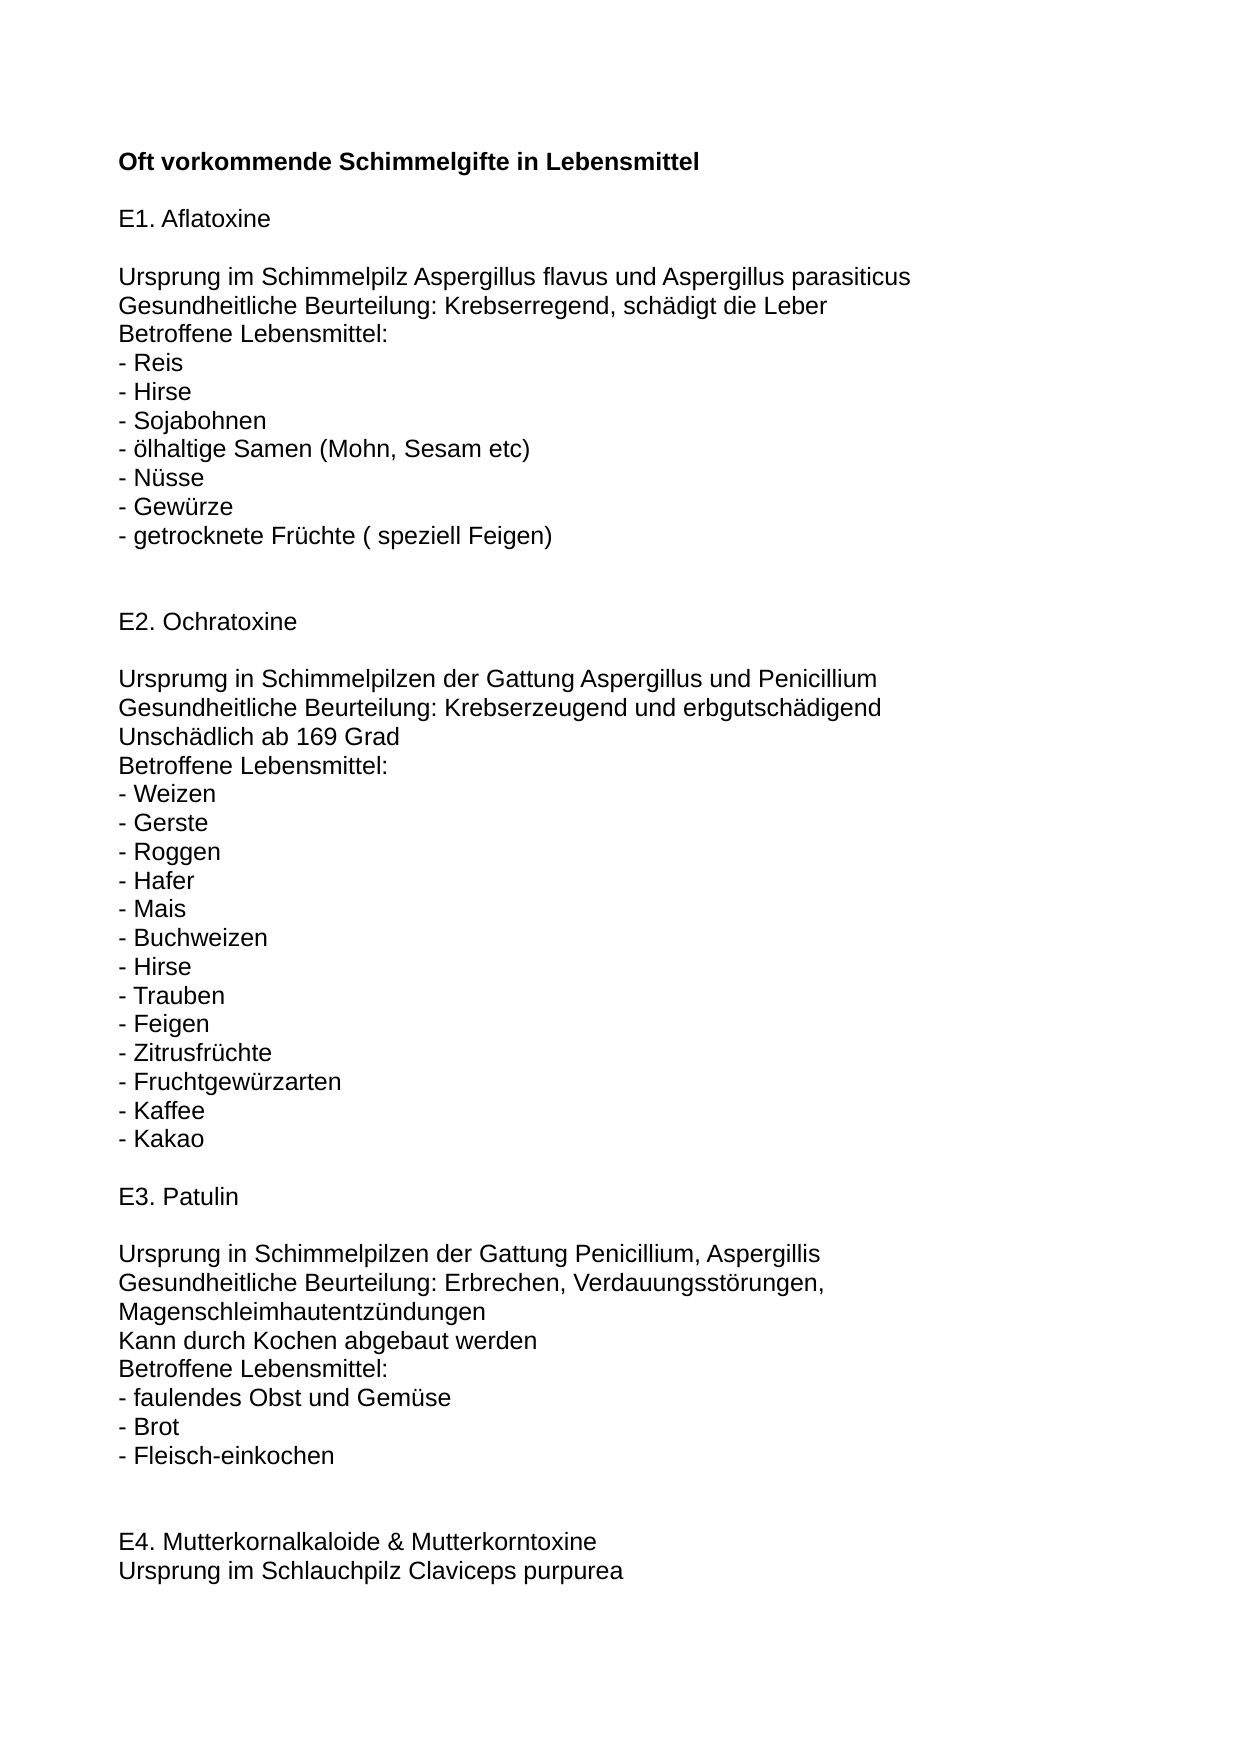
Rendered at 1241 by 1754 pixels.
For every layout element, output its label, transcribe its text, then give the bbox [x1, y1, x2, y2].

text - getrocknete Früchte ( speziell Feigen) [118, 521, 1122, 549]
text - ölhaltige Samen (Mohn, Sesam etc) [118, 434, 1122, 463]
text - Reis [118, 348, 1122, 377]
text - Kaffee [118, 1096, 1122, 1124]
text - Gewürze [118, 492, 1122, 521]
text - Hirse [118, 377, 1122, 406]
text - Mais [118, 894, 1122, 923]
text E1. Aflatoxine [118, 204, 1122, 233]
text - Hafer [118, 866, 1122, 894]
text Oft vorkommende Schimmelgifte in Lebensmittel [118, 147, 1122, 176]
text Gesundheitliche Beurteilung: Erbrechen, Verdauungsstörungen, Magenschleimhautentzündungen [118, 1268, 1122, 1326]
text Unschädlich ab 169 Grad [118, 722, 1122, 751]
text - Hirse [118, 952, 1122, 981]
text Ursprung im Schlauchpilz Claviceps purpurea [118, 1556, 1122, 1584]
text E3. Patulin [118, 1182, 1122, 1211]
text - Gerste [118, 808, 1122, 837]
text E4. Mutterkornalkaloide & Mutterkorntoxine [118, 1527, 1122, 1556]
text - Nüsse [118, 463, 1122, 492]
text - Sojabohnen [118, 406, 1122, 434]
text - Fleisch-einkochen [118, 1441, 1122, 1469]
text - Fruchtgewürzarten [118, 1067, 1122, 1096]
text - Roggen [118, 837, 1122, 866]
text - Kakao [118, 1124, 1122, 1153]
text - Zitrusfrüchte [118, 1038, 1122, 1067]
text E2. Ochratoxine [118, 607, 1122, 636]
text Betroffene Lebensmittel: [118, 751, 1122, 779]
text - Weizen [118, 779, 1122, 808]
text - Brot [118, 1412, 1122, 1441]
text Gesundheitliche Beurteilung: Krebserregend, schädigt die Leber [118, 291, 1122, 319]
text Ursprung in Schimmelpilzen der Gattung Penicillium, Aspergillis [118, 1239, 1122, 1268]
text - Feigen [118, 1009, 1122, 1038]
text Ursprung im Schimmelpilz Aspergillus flavus und Aspergillus parasiticus [118, 262, 1122, 291]
text Gesundheitliche Beurteilung: Krebserzeugend und erbgutschädigend [118, 693, 1122, 722]
text Ursprumg in Schimmelpilzen der Gattung Aspergillus und Penicillium [118, 664, 1122, 693]
text Betroffene Lebensmittel: [118, 1354, 1122, 1383]
text Betroffene Lebensmittel: [118, 319, 1122, 348]
text - Buchweizen [118, 923, 1122, 952]
text - faulendes Obst und Gemüse [118, 1383, 1122, 1412]
text - Trauben [118, 981, 1122, 1009]
text Kann durch Kochen abgebaut werden [118, 1326, 1122, 1354]
